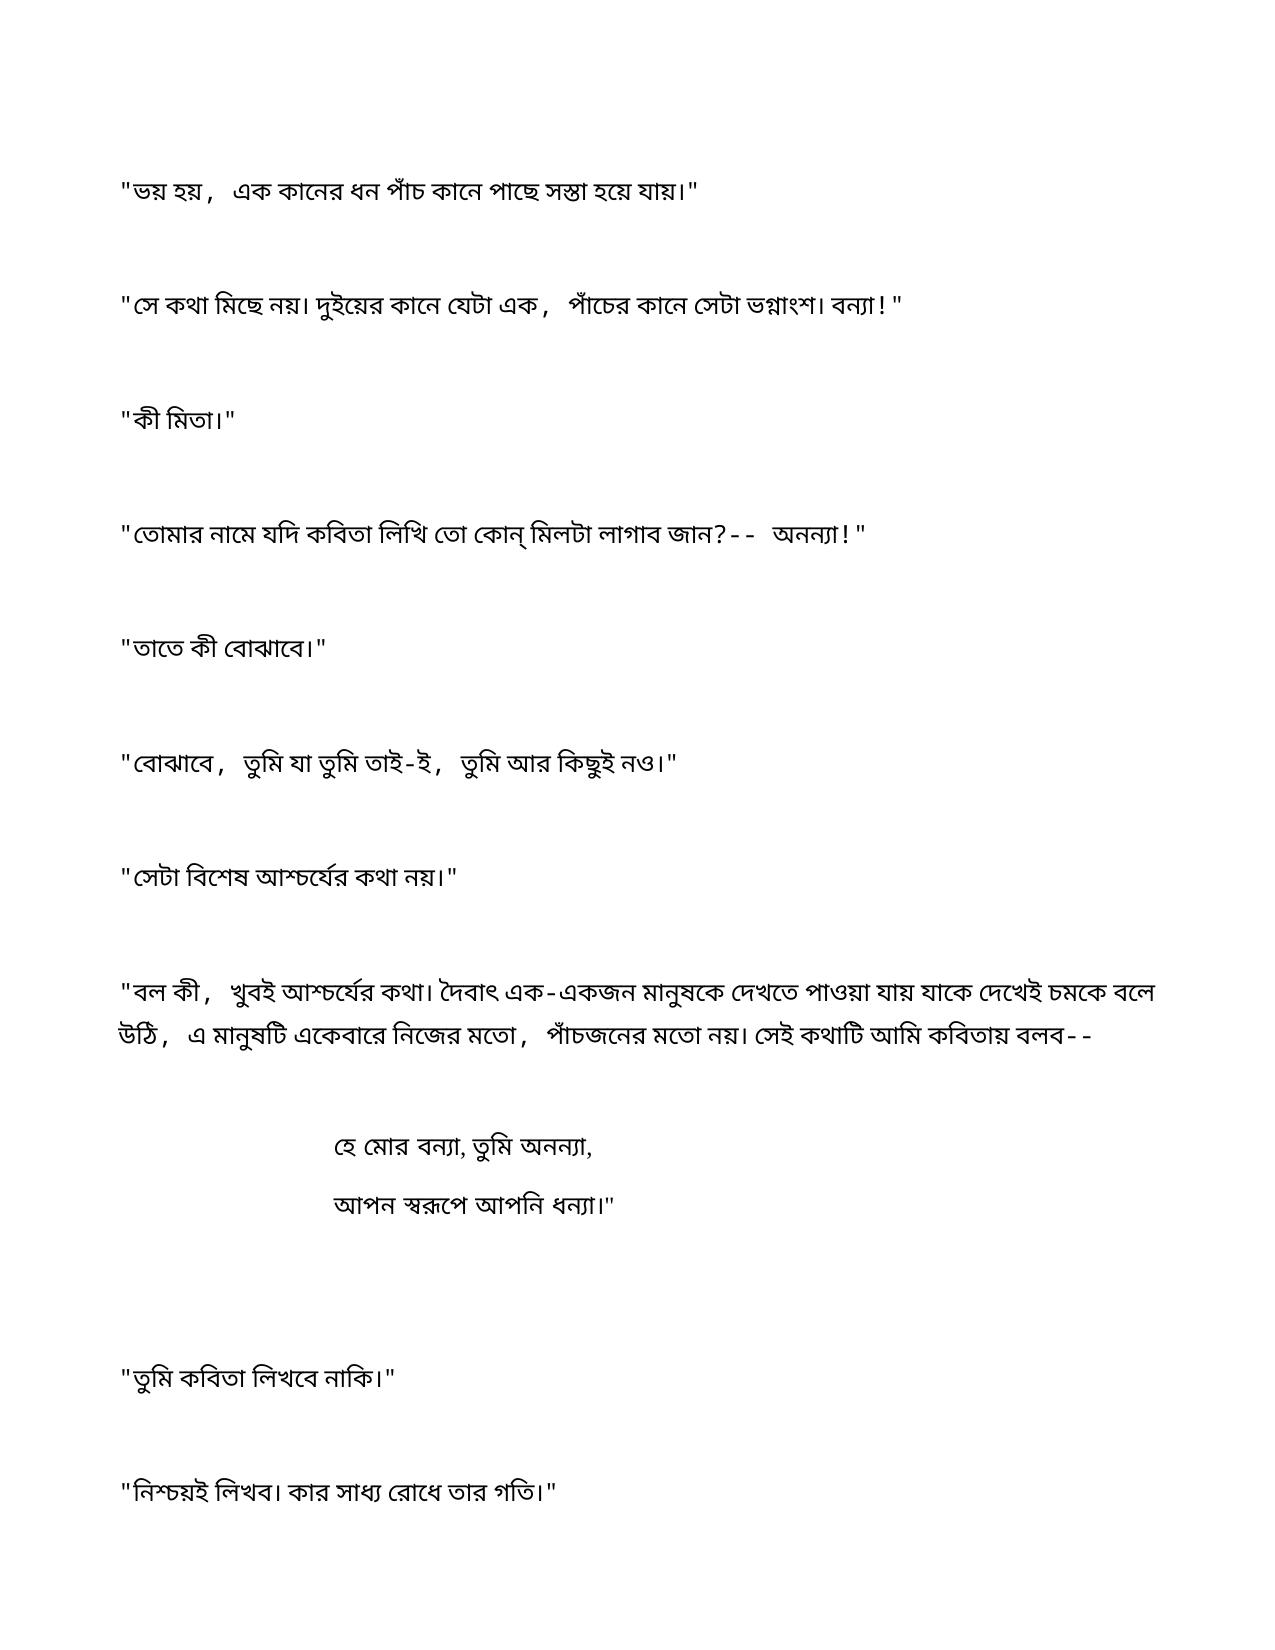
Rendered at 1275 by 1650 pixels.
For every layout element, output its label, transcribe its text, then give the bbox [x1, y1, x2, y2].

text "কী মিতা।" [118, 402, 1157, 439]
text আপন স্বরূপে আপনি ধন্যা।" [177, 1191, 1098, 1220]
text "ভয় হয়, এক কানের ধন পাঁচ কানে পাছে সস্তা হয়ে যায়।" [118, 173, 1157, 211]
text "নিশ্চয়ই লিখব। কার সাধ্য রোধে তার গতি।" [118, 1475, 1157, 1512]
text "তুমি কবিতা লিখবে নাকি।" [118, 1361, 1157, 1398]
text "তোমার নামে যদি কবিতা লিখি তো কোন্‌ মিলটা লাগাব জান?-- অনন্যা!" [118, 517, 1157, 554]
text "তাতে কী বোঝাবে।" [118, 631, 1157, 668]
text "সে কথা মিছে নয়। দুইয়ের কানে যেটা এক, পাঁচের কানে সেটা ভগ্নাংশ। বন্যা!" [118, 288, 1157, 325]
text "বল কী, খুবই আশ্চর্যের কথা। দৈবাৎ এক-একজন মানুষকে দেখতে পাওয়া যায় যাকে দেখেই চমকে বলে উঠি, এ মানুষটি একেবারে নিজের মতো, পাঁচজনের মতো নয়। সেই কথাটি আমি কবিতায় বলব-- [118, 974, 1157, 1055]
text হে মোর বন্যা, তুমি অনন্যা, [177, 1132, 1098, 1162]
text "বোঝাবে, তুমি যা তুমি তাই-ই, তুমি আর কিছুই নও।" [118, 745, 1157, 782]
text "সেটা বিশেষ আশ্চর্যের কথা নয়।" [118, 860, 1157, 897]
